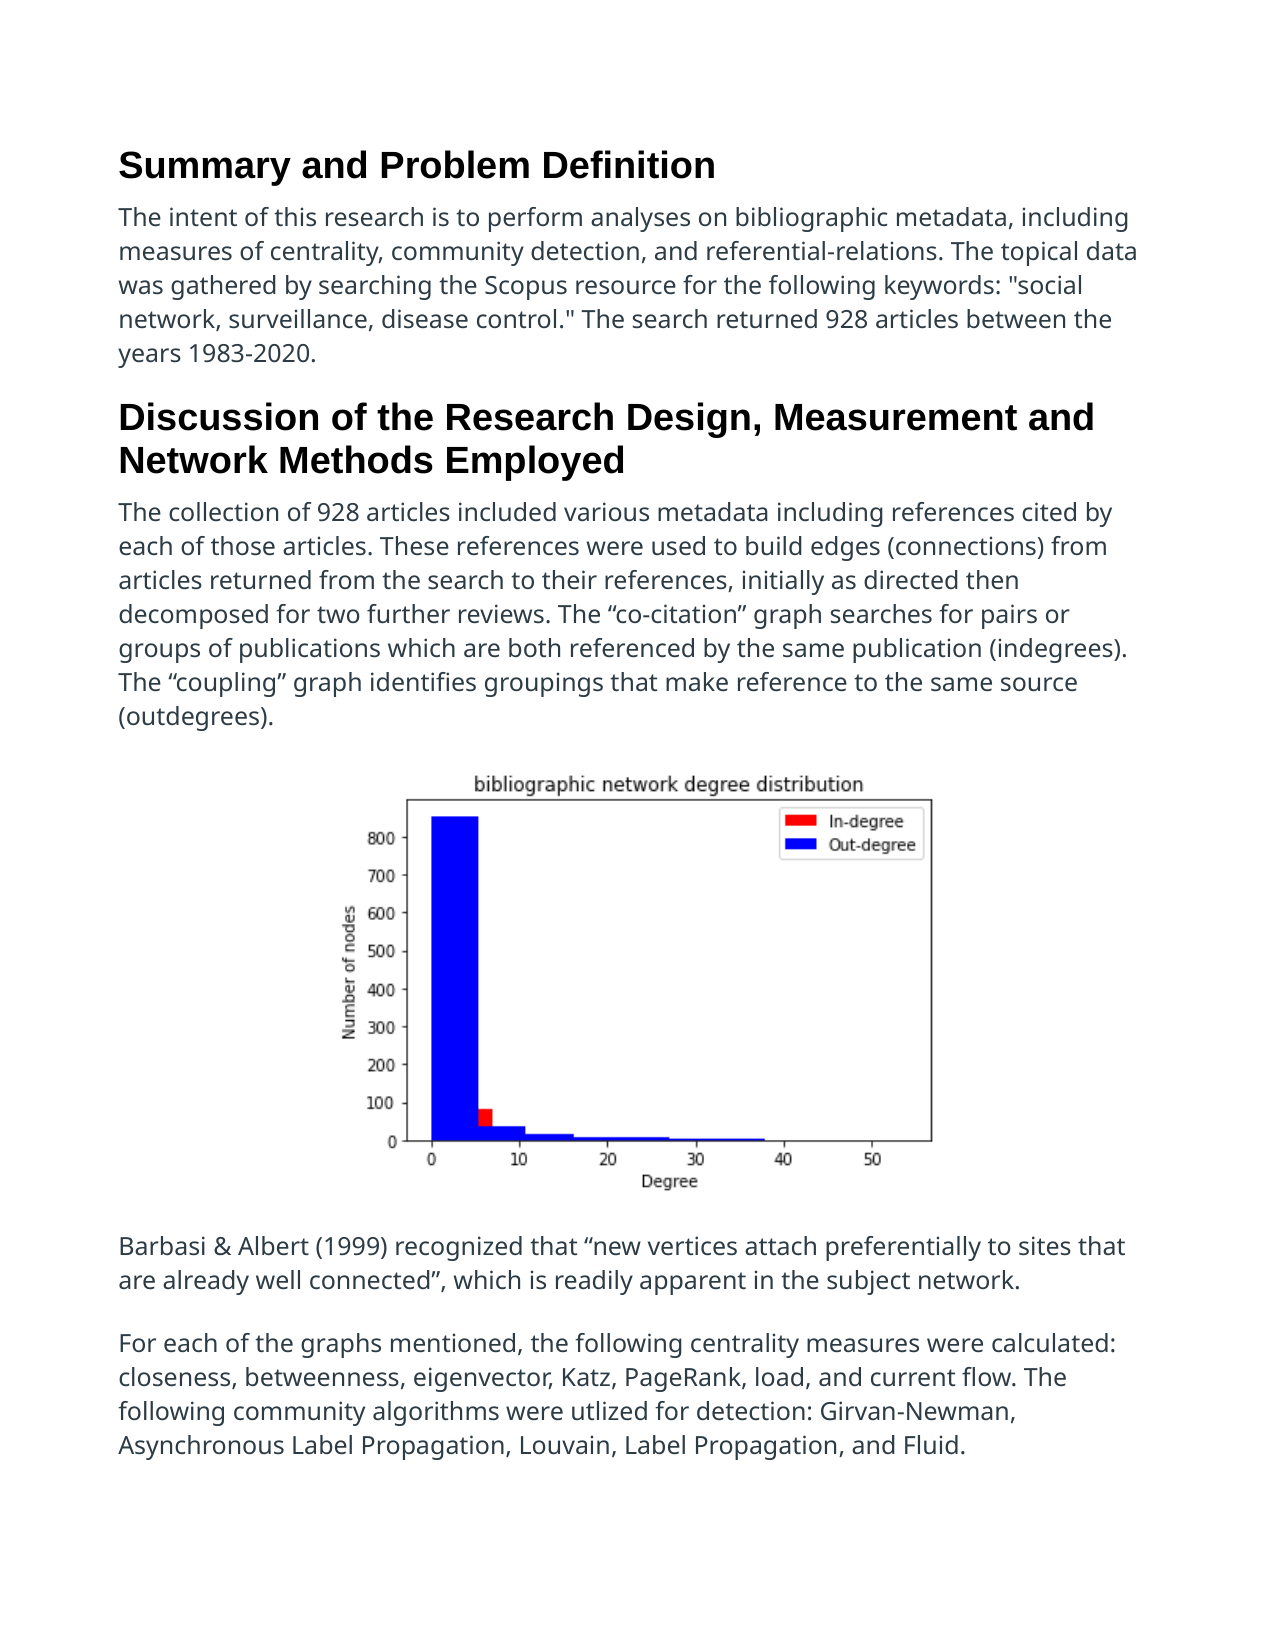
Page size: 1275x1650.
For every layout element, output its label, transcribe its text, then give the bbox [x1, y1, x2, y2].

subtitle Summary and Problem Definition [118, 143, 1157, 187]
text The collection of 928 articles included various metadata including references cited by each of those articles. These references were used to build edges (connections) from articles returned from the search to their references, initially as directed then decomposed for two further reviews. The “co-citation” graph searches for pairs or groups of publications which are both referenced by the same publication (indegrees). The “coupling” graph identifies groupings that make reference to the same source (outdegrees). [118, 494, 1157, 733]
text For each of the graphs mentioned, the following centrality measures were calculated: closeness, betweenness, eigenvector, Katz, PageRank, load, and current flow. The following community algorithms were utlized for detection: Girvan-Newman, Asynchronous Label Propagation, Louvain, Label Propagation, and Fluid. [118, 1326, 1157, 1462]
subtitle Discussion of the Research Design, Measurement and Network Methods Employed [118, 394, 1157, 482]
text Barbasi & Albert (1999) recognized that “new vertices attach preferentially to sites that are already well connected”, which is readily apparent in the subject network. [118, 1229, 1157, 1297]
picture [333, 765, 942, 1200]
text The intent of this research is to perform analyses on bibliographic metadata, including measures of centrality, community detection, and referential-relations. The topical data was gathered by searching the Scopus resource for the following keywords: "social network, surveillance, disease control." The search returned 928 articles between the years 1983-2020. [118, 199, 1157, 369]
